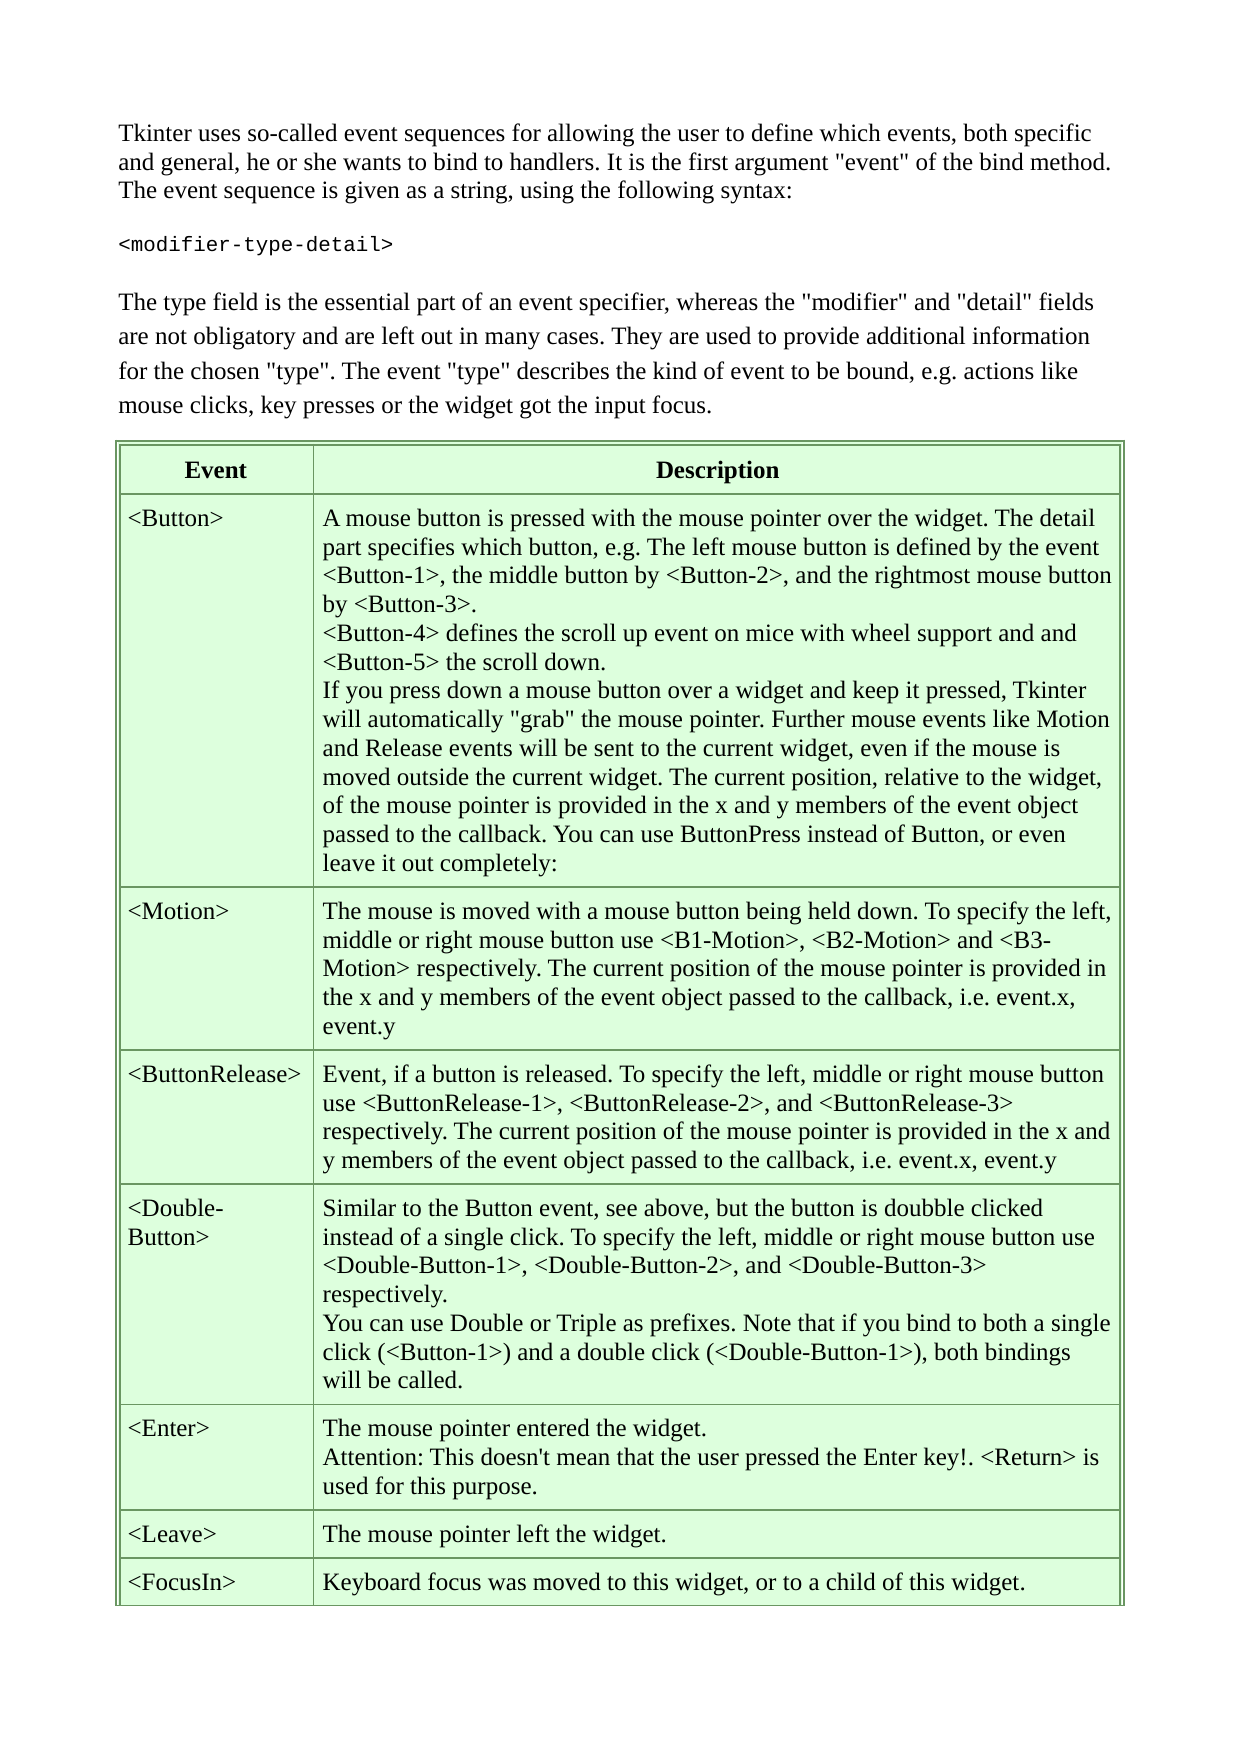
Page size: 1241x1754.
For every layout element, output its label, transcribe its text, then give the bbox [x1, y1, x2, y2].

table_cell The mouse is moved with a mouse button being held down. To specify the left, middle or right mouse button use <B1-Motion>, <B2-Motion> and <B3-Motion> respectively. The current position of the mouse pointer is provided in the x and y members of the event object passed to the callback, i.e. event.x, event.y [314, 888, 1119, 1049]
table_cell <Double-Button> [121, 1185, 313, 1404]
table_cell Event, if a button is released. To specify the left, middle or right mouse button use <ButtonRelease-1>, <ButtonRelease-2>, and <ButtonRelease-3> respectively. The current position of the mouse pointer is provided in the x and y members of the event object passed to the callback, i.e. event.x, event.y [314, 1051, 1119, 1183]
table_cell Keyboard focus was moved to this widget, or to a child of this widget. [314, 1559, 1119, 1605]
table_cell <FocusIn> [121, 1559, 313, 1605]
table_cell A mouse button is pressed with the mouse pointer over the widget. The detail part specifies which button, e.g. The left mouse button is defined by the event <Button-1>, the middle button by <Button-2>, and the rightmost mouse button by <Button-3>. <Button-4> defines the scroll up event on mice with wheel support and and <Button-5> the scroll down. If you press down a mouse button over a widget and keep it pressed, Tkinter will automatically "grab" the mouse pointer. Further mouse events like Motion and Release events will be sent to the current widget, even if the mouse is moved outside the current widget. The current position, relative to the widget, of the mouse pointer is provided in the x and y members of the event object passed to the callback. You can use ButtonPress instead of Button, or even leave it out completely: [314, 495, 1119, 886]
table_cell The mouse pointer left the widget. [314, 1511, 1119, 1557]
table_cell <Enter> [121, 1405, 313, 1509]
table_cell The mouse pointer entered the widget. Attention: This doesn't mean that the user pressed the Enter key!. <Return> is used for this purpose. [314, 1405, 1119, 1509]
text Tkinter uses so-called event sequences for allowing the user to define which events, both specific and general, he or she wants to bind to handlers. It is the first argument "event" of the bind method. The event sequence is given as a string, using the following syntax: [118, 118, 1122, 204]
table_header Event [121, 446, 313, 493]
table_cell <Button> [121, 495, 313, 886]
table_cell <ButtonRelease> [121, 1051, 313, 1183]
table_cell <Motion> [121, 888, 313, 1049]
text <modifier-type-detail> [118, 234, 1122, 257]
text The type field is the essential part of an event specifier, whereas the "modifier" and "detail" fields are not obligatory and are left out in many cases. They are used to provide additional information for the chosen "type". The event "type" describes the kind of event to be bound, e.g. actions like mouse clicks, key presses or the widget got the input focus. [118, 287, 1122, 419]
table_cell Similar to the Button event, see above, but the button is doubble clicked instead of a single click. To specify the left, middle or right mouse button use <Double-Button-1>, <Double-Button-2>, and <Double-Button-3> respectively. You can use Double or Triple as prefixes. Note that if you bind to both a single click (<Button-1>) and a double click (<Double-Button-1>), both bindings will be called. [314, 1185, 1119, 1404]
table_cell <Leave> [121, 1511, 313, 1557]
table_header Description [314, 446, 1119, 493]
